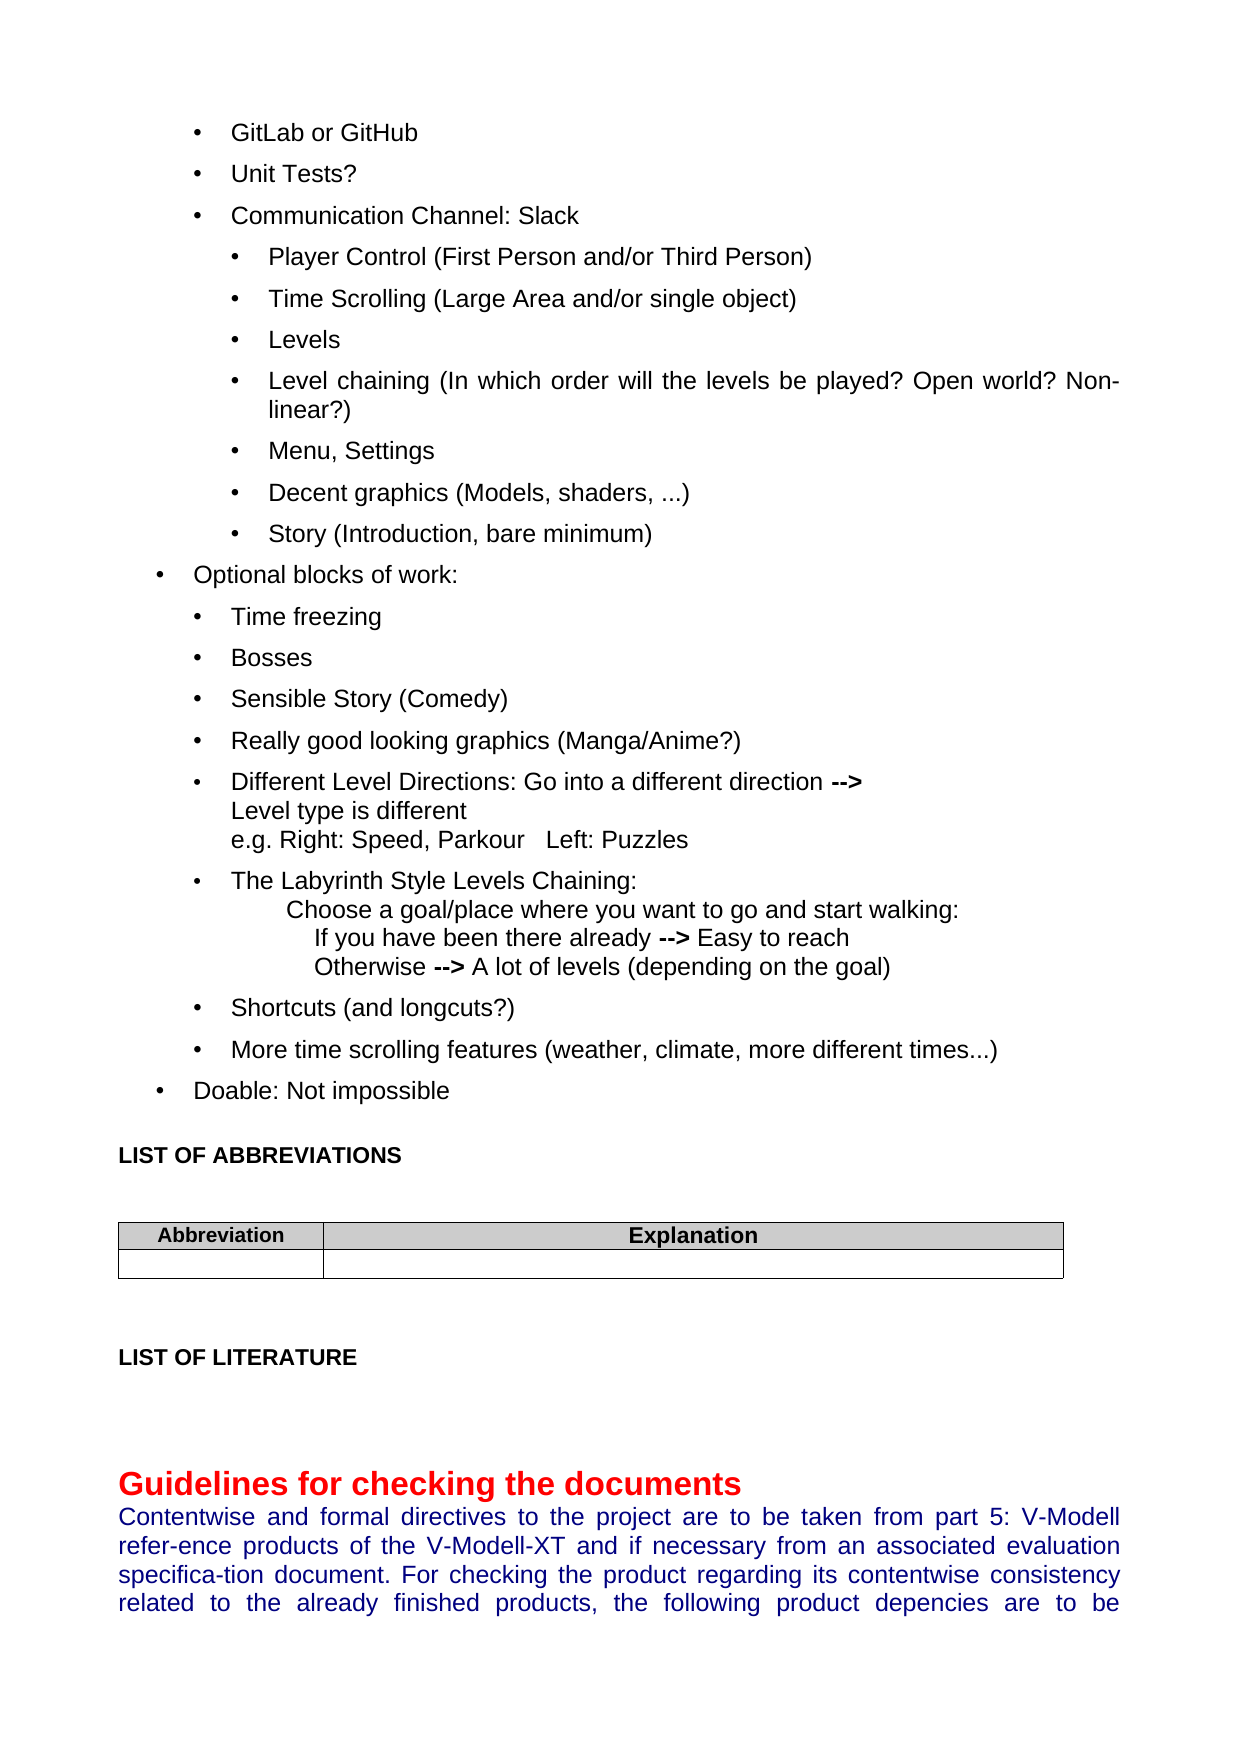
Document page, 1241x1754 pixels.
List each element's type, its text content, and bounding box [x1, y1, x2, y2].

list Shortcuts (and longcuts?) [193, 993, 1122, 1022]
list Time Scrolling (Large Area and/or single object) [231, 283, 1122, 312]
list Time freezing [193, 602, 1122, 631]
list Bosses [193, 643, 1122, 672]
list Optional blocks of work: [156, 560, 1122, 589]
list Unit Tests? [193, 159, 1122, 188]
list Decent graphics (Models, shaders, ...) [231, 478, 1122, 507]
table_header Explanation [324, 1223, 1063, 1249]
list Story (Introduction, bare minimum) [231, 519, 1122, 548]
text List of Abbreviations [118, 1142, 1122, 1169]
list Different Level Directions: Go into a different direction --> Level type is different e.g. Right: Speed, Parkour Left: Puzzles [193, 767, 1122, 853]
text Guidelines for checking the documents [118, 1464, 1122, 1502]
table_cell [119, 1250, 323, 1278]
list Sensible Story (Comedy) [193, 684, 1122, 713]
text Contentwise and formal directives to the project are to be taken from part 5: V-Modell refer-ence products of the V-Modell-XT and if necessary from an associated evaluation specifica-tion document. For checking the product regarding its contentwise consistency related to the already finished products, the following product depencies are to be [118, 1502, 1122, 1617]
list Menu, Settings [231, 436, 1122, 465]
list Really good looking graphics (Manga/Anime?) [193, 726, 1122, 755]
list GitLab or GitHub [193, 118, 1122, 147]
table_header Abbreviation [119, 1223, 323, 1249]
list The Labyrinth Style Levels Chaining: Choose a goal/place where you want to go and start walking: If you have been there already --> Easy to reach Otherwise --> A lot of levels (depending on the goal) [193, 866, 1122, 981]
list Communication Channel: Slack [193, 201, 1122, 230]
text List of Literature [118, 1344, 1122, 1370]
list More time scrolling features (weather, climate, more different times...) [193, 1035, 1122, 1064]
list Levels [231, 325, 1122, 354]
table_cell [324, 1250, 1063, 1278]
list Level chaining (In which order will the levels be played? Open world? Non-linear?) [231, 366, 1122, 424]
list Player Control (First Person and/or Third Person) [231, 242, 1122, 271]
list Doable: Not impossible [156, 1076, 1122, 1105]
